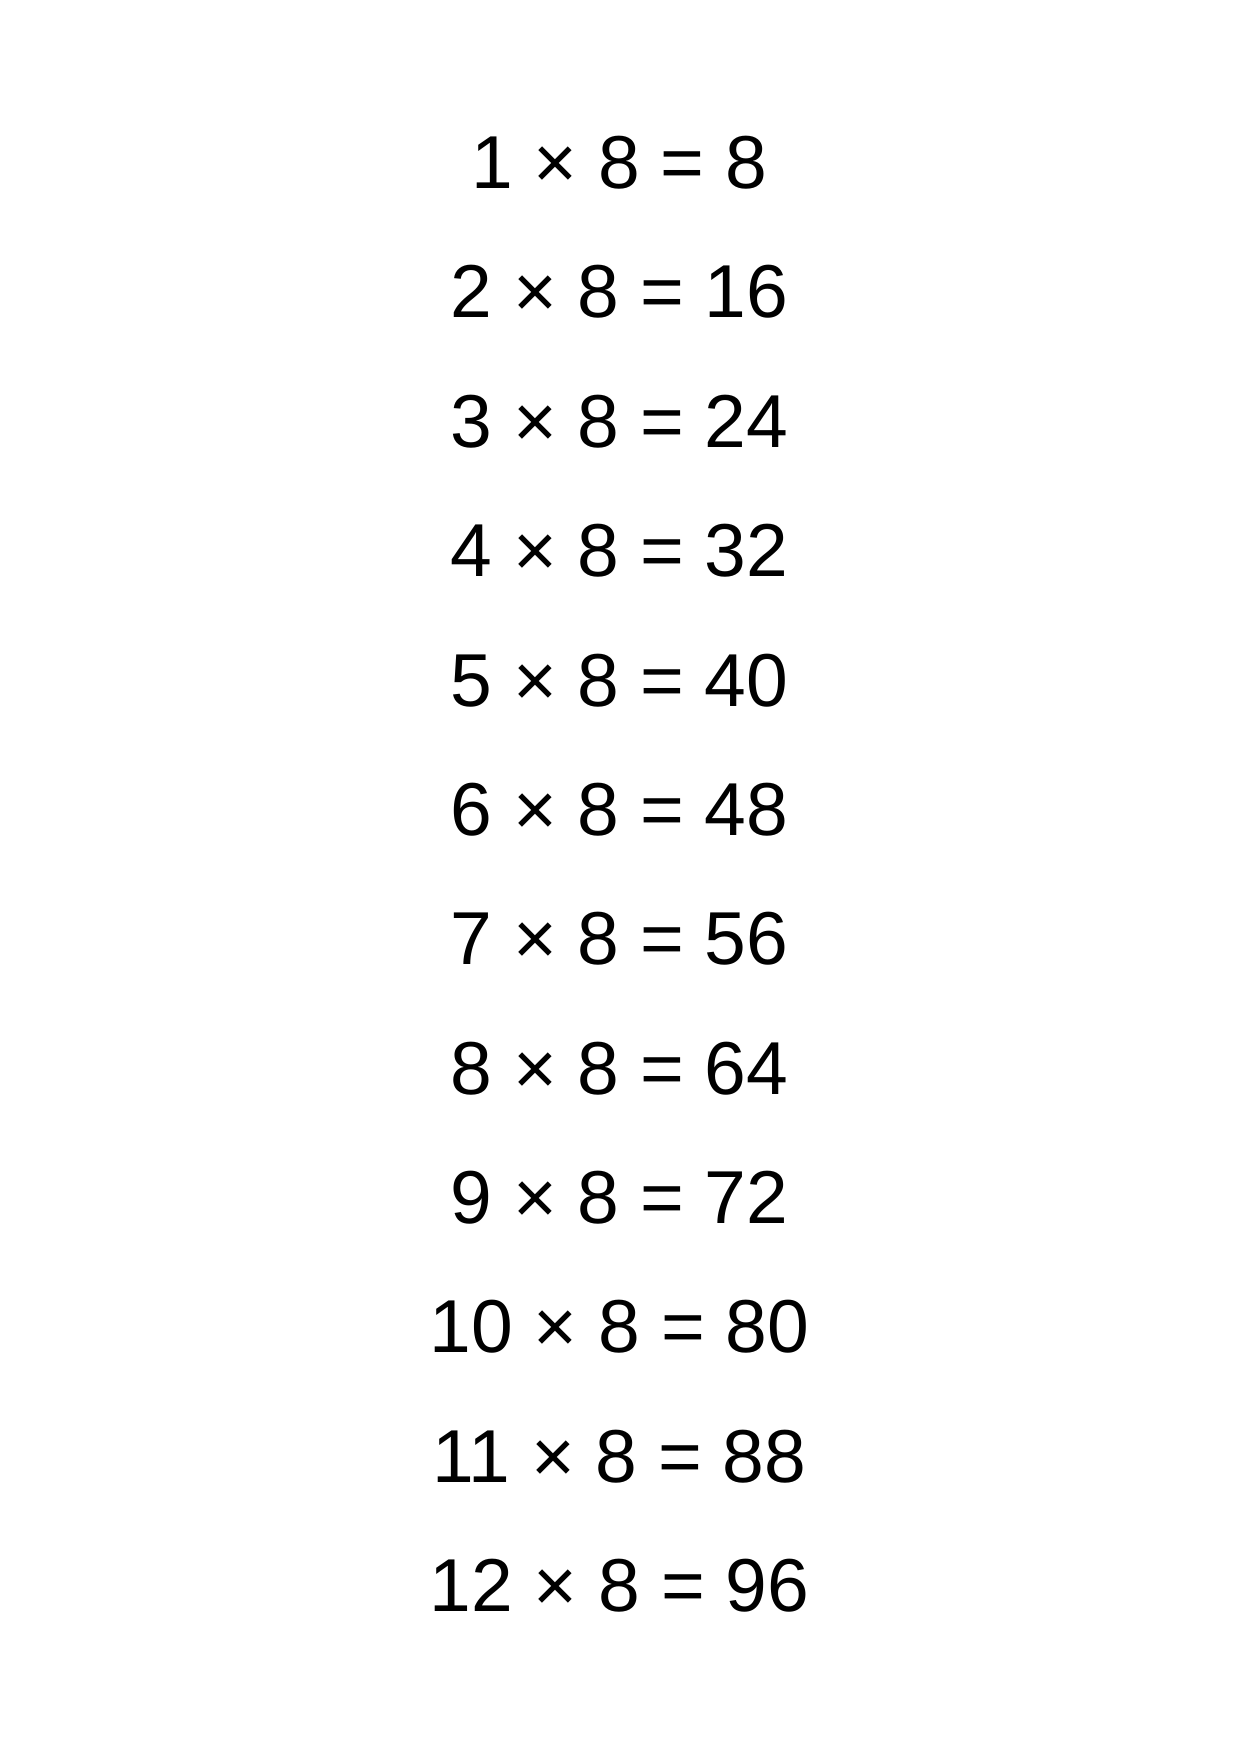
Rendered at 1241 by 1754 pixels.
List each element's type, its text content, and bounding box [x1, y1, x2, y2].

text 4 × 8 = 32 [85, 506, 1153, 592]
text 3 × 8 = 24 [85, 377, 1153, 463]
text 7 × 8 = 56 [85, 894, 1153, 981]
text 2 × 8 = 16 [85, 247, 1153, 334]
text 9 × 8 = 72 [85, 1153, 1153, 1239]
text 5 × 8 = 40 [85, 636, 1153, 722]
text 1 × 8 = 8 [85, 118, 1153, 204]
text 10 × 8 = 80 [85, 1282, 1153, 1369]
text 8 × 8 = 64 [85, 1024, 1153, 1110]
text 11 × 8 = 88 [85, 1412, 1153, 1498]
text 6 × 8 = 48 [85, 765, 1153, 851]
text 12 × 8 = 96 [85, 1541, 1153, 1627]
